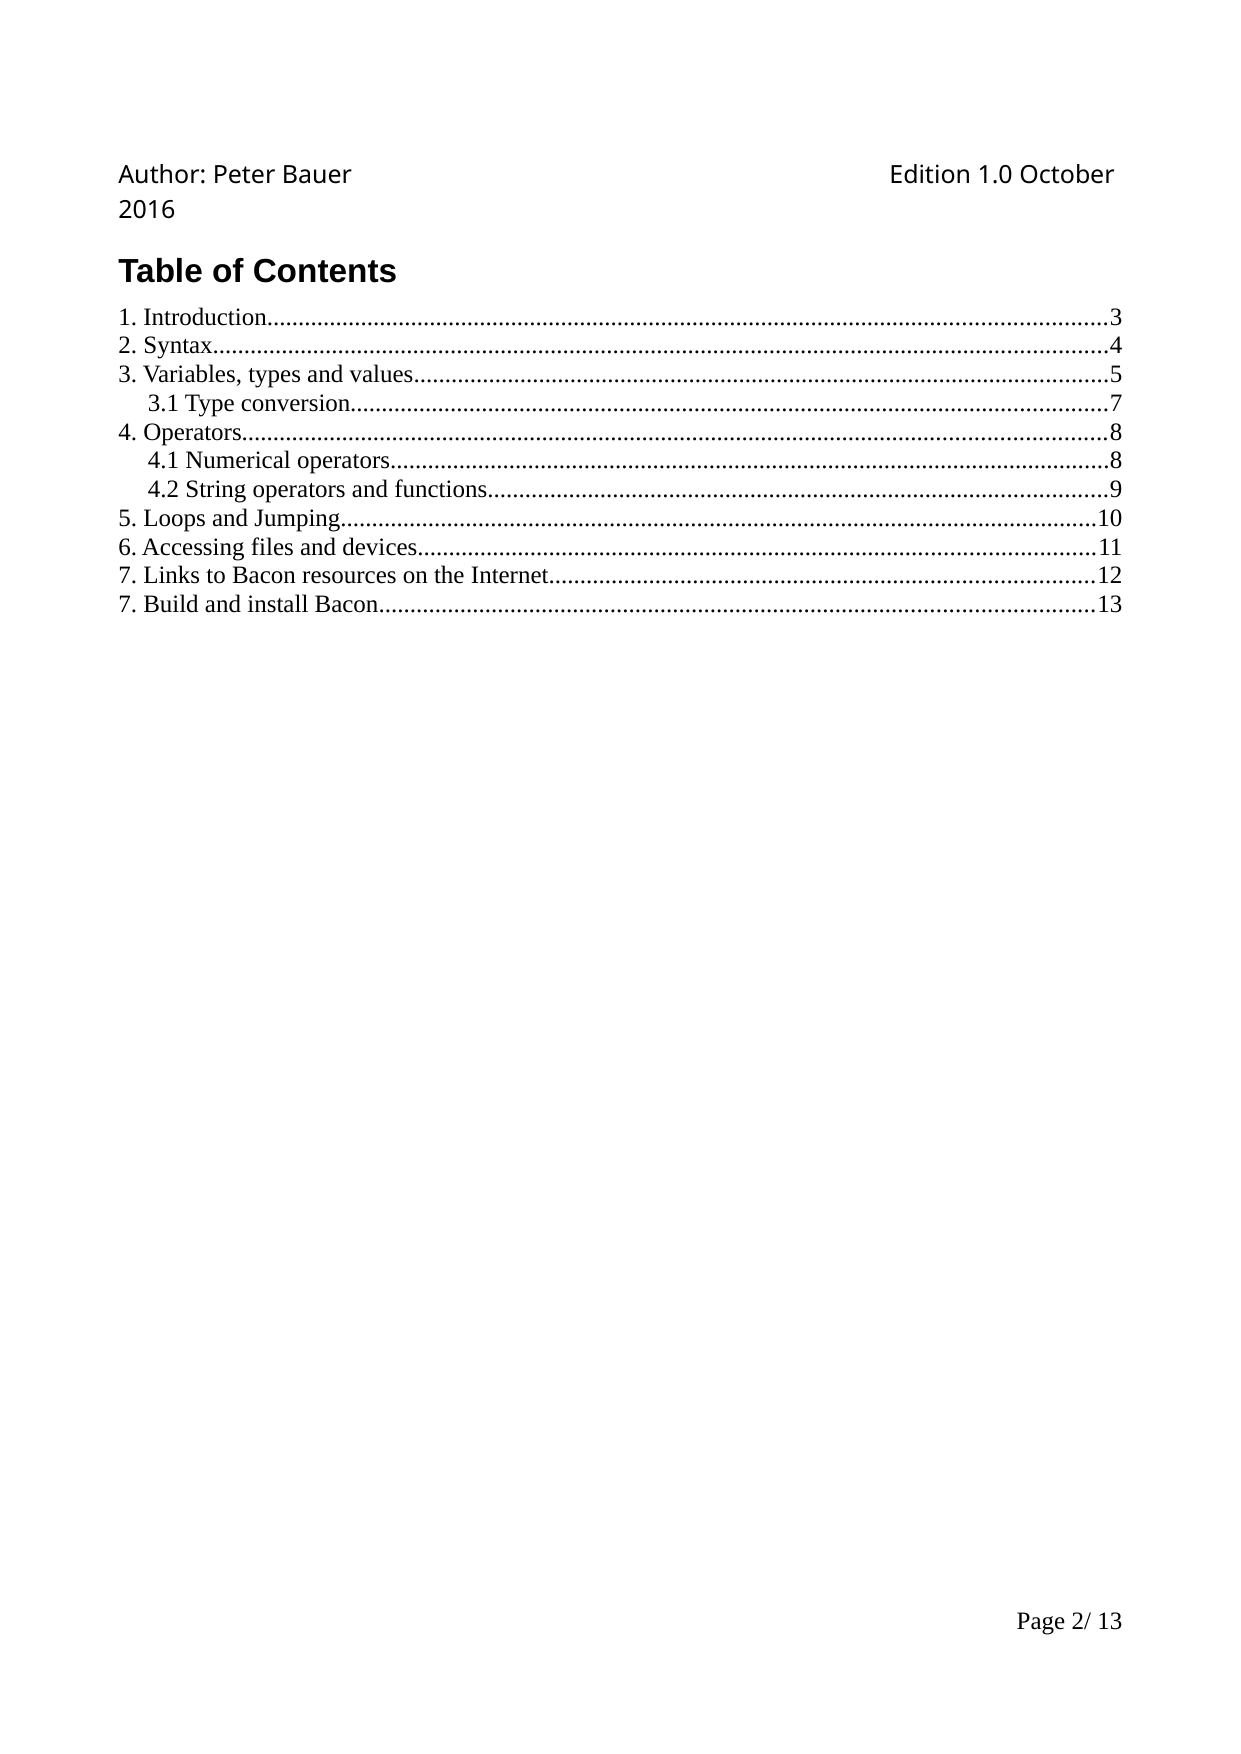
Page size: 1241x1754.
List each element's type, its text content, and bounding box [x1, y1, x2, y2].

text 4. Operators 8 [118, 417, 1122, 446]
text 4.2 String operators and functions 9 [148, 474, 1122, 503]
text Author: Peter Bauer Edition 1.0 October 2016 [118, 118, 1122, 226]
text 3. Variables, types and values 5 [118, 359, 1122, 388]
text 7. Build and install Bacon 13 [118, 589, 1122, 618]
subtitle Table of Contents [118, 251, 1122, 289]
text 5. Loops and Jumping 10 [118, 503, 1122, 532]
text 3.1 Type conversion 7 [148, 388, 1122, 417]
text 7. Links to Bacon resources on the Internet 12 [118, 561, 1122, 589]
text 1. Introduction 3 [118, 302, 1122, 331]
text 2. Syntax 4 [118, 331, 1122, 359]
text 6. Accessing files and devices 11 [118, 532, 1122, 561]
text 4.1 Numerical operators 8 [148, 446, 1122, 474]
